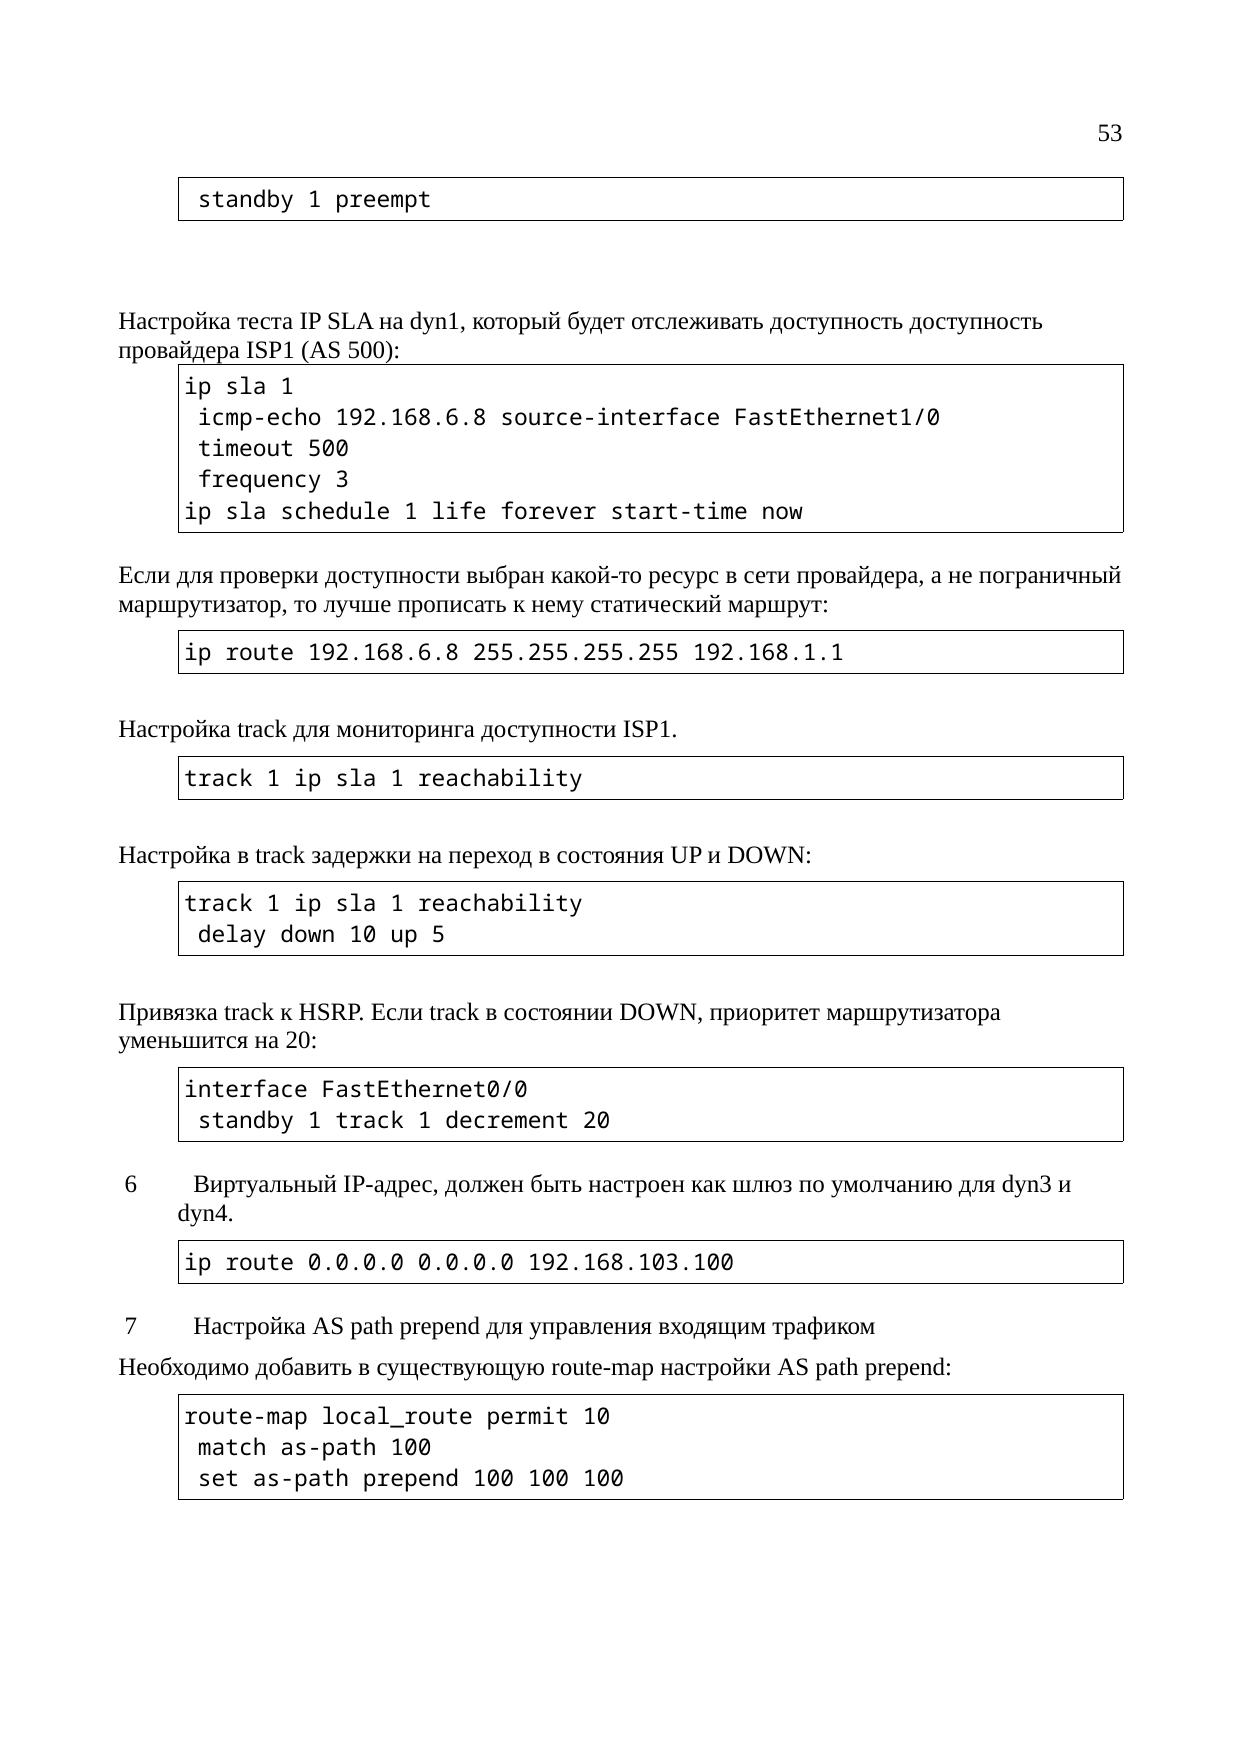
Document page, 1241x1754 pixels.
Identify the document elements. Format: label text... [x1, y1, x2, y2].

list Настройка AS path prepend для управления входящим трафиком [118, 1311, 1122, 1340]
table_header interface FastEthernet0/0 standby 1 track 1 decrement 20 [179, 1068, 1123, 1141]
table_header ip route 0.0.0.0 0.0.0.0 192.168.103.100 [179, 1241, 1123, 1282]
text Настройка теста IP SLA на dyn1, который будет отслеживать доступность доступность провайдера ISP1 (AS 500): [118, 306, 1122, 364]
table_header route-map local_route permit 10 match as-path 100 set as-path prepend 100 100 100 [179, 1395, 1123, 1499]
list Виртуальный IP-адрес, должен быть настроен как шлюз по умолчанию для dyn3 и dyn4. [118, 1169, 1122, 1227]
text Настройка в track задержки на переход в состояния UP и DOWN: [118, 840, 1122, 869]
text Привязка track к HSRP. Если track в состоянии DOWN, приоритет маршрутизатора уменьшится на 20: [118, 997, 1122, 1054]
table_header standby 1 preempt [179, 178, 1123, 220]
table_header ip sla 1 icmp-echo 192.168.6.8 source-interface FastEthernet1/0 timeout 500 frequency 3 ip sla schedule 1 life forever start-time now [179, 365, 1123, 532]
text Если для проверки доступности выбран какой-то ресурс в сети провайдера, а не пограничный маршрутизатор, то лучше прописать к нему статический маршрут: [118, 560, 1122, 618]
table_header ip route 192.168.6.8 255.255.255.255 192.168.1.1 [179, 631, 1123, 673]
table_header track 1 ip sla 1 reachability [179, 757, 1123, 799]
table_header track 1 ip sla 1 reachability delay down 10 up 5 [179, 882, 1123, 955]
text Настройка track для мониторинга доступности ISP1. [118, 714, 1122, 743]
text Необходимо добавить в существующую route-map настройки AS path prepend: [118, 1352, 1122, 1381]
